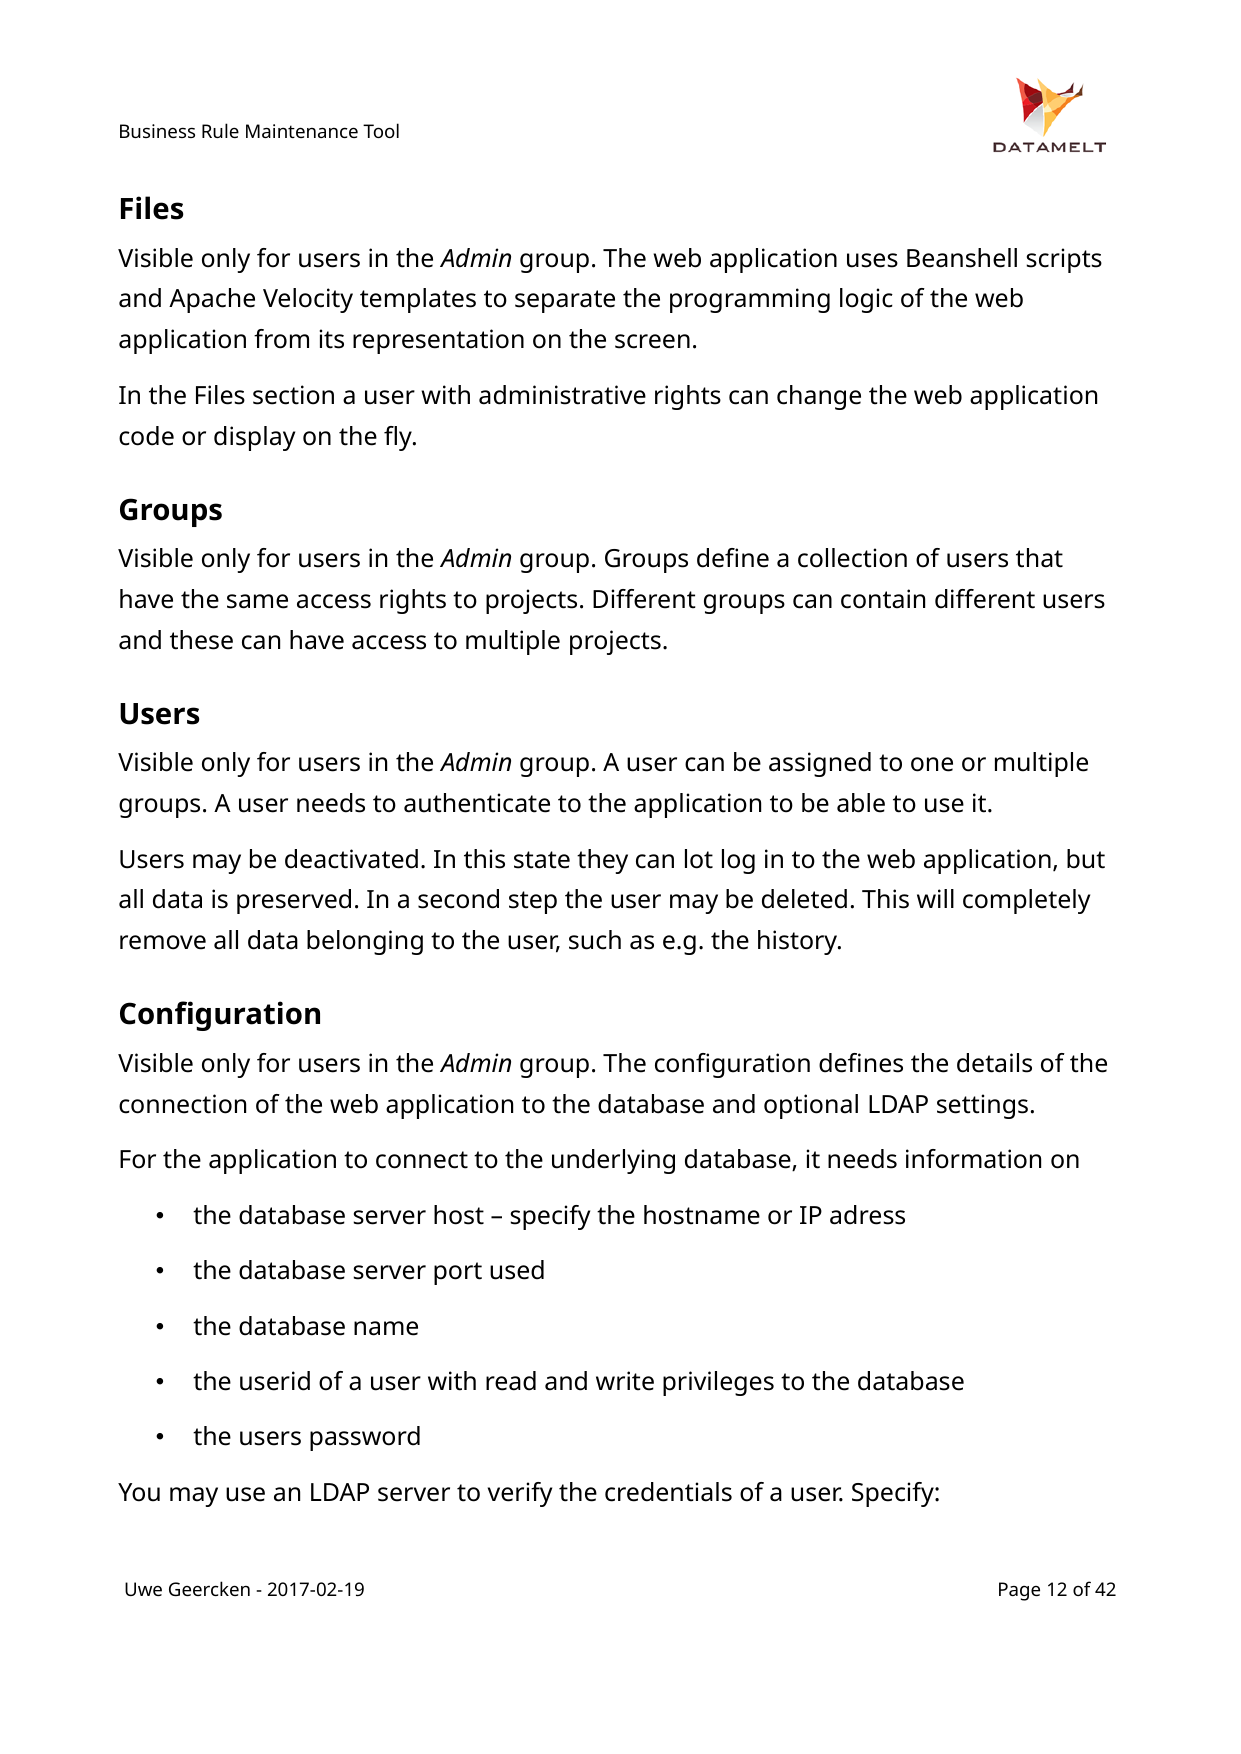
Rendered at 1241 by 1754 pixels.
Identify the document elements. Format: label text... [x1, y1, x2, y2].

subtitle Configuration [118, 993, 1122, 1033]
text For the application to connect to the underlying database, it needs information on [118, 1142, 1122, 1176]
list the userid of a user with read and write privileges to the database [156, 1363, 1122, 1398]
text Visible only for users in the Admin group. The configuration defines the details of the connection of the web application to the database and optional LDAP settings. [118, 1046, 1122, 1121]
text Visible only for users in the Admin group. The web application uses Beanshell scripts and Apache Velocity templates to separate the programming logic of the web application from its representation on the screen. [118, 240, 1122, 356]
list the database name [156, 1308, 1122, 1342]
subtitle Files [118, 188, 1122, 228]
list the database server host – specify the hostname or IP adress [156, 1197, 1122, 1231]
list the users password [156, 1419, 1122, 1453]
text In the Files section a user with administrative rights can change the web application code or display on the fly. [118, 377, 1122, 452]
list the database server port used [156, 1253, 1122, 1287]
text Users may be deactivated. In this state they can lot log in to the web application, but all data is preserved. In a second step the user may be deleted. This will completely remove all data belonging to the user, such as e.g. the history. [118, 841, 1122, 957]
subtitle Groups [118, 488, 1122, 528]
subtitle Users [118, 693, 1122, 733]
text Visible only for users in the Admin group. Groups define a collection of users that have the same access rights to projects. Different groups can contain different users and these can have access to multiple projects. [118, 541, 1122, 657]
picture [992, 69, 1107, 160]
text Visible only for users in the Admin group. A user can be assigned to one or multiple groups. A user needs to authenticate to the application to be able to use it. [118, 745, 1122, 820]
text You may use an LDAP server to verify the credentials of a user. Specify: [118, 1474, 1122, 1508]
